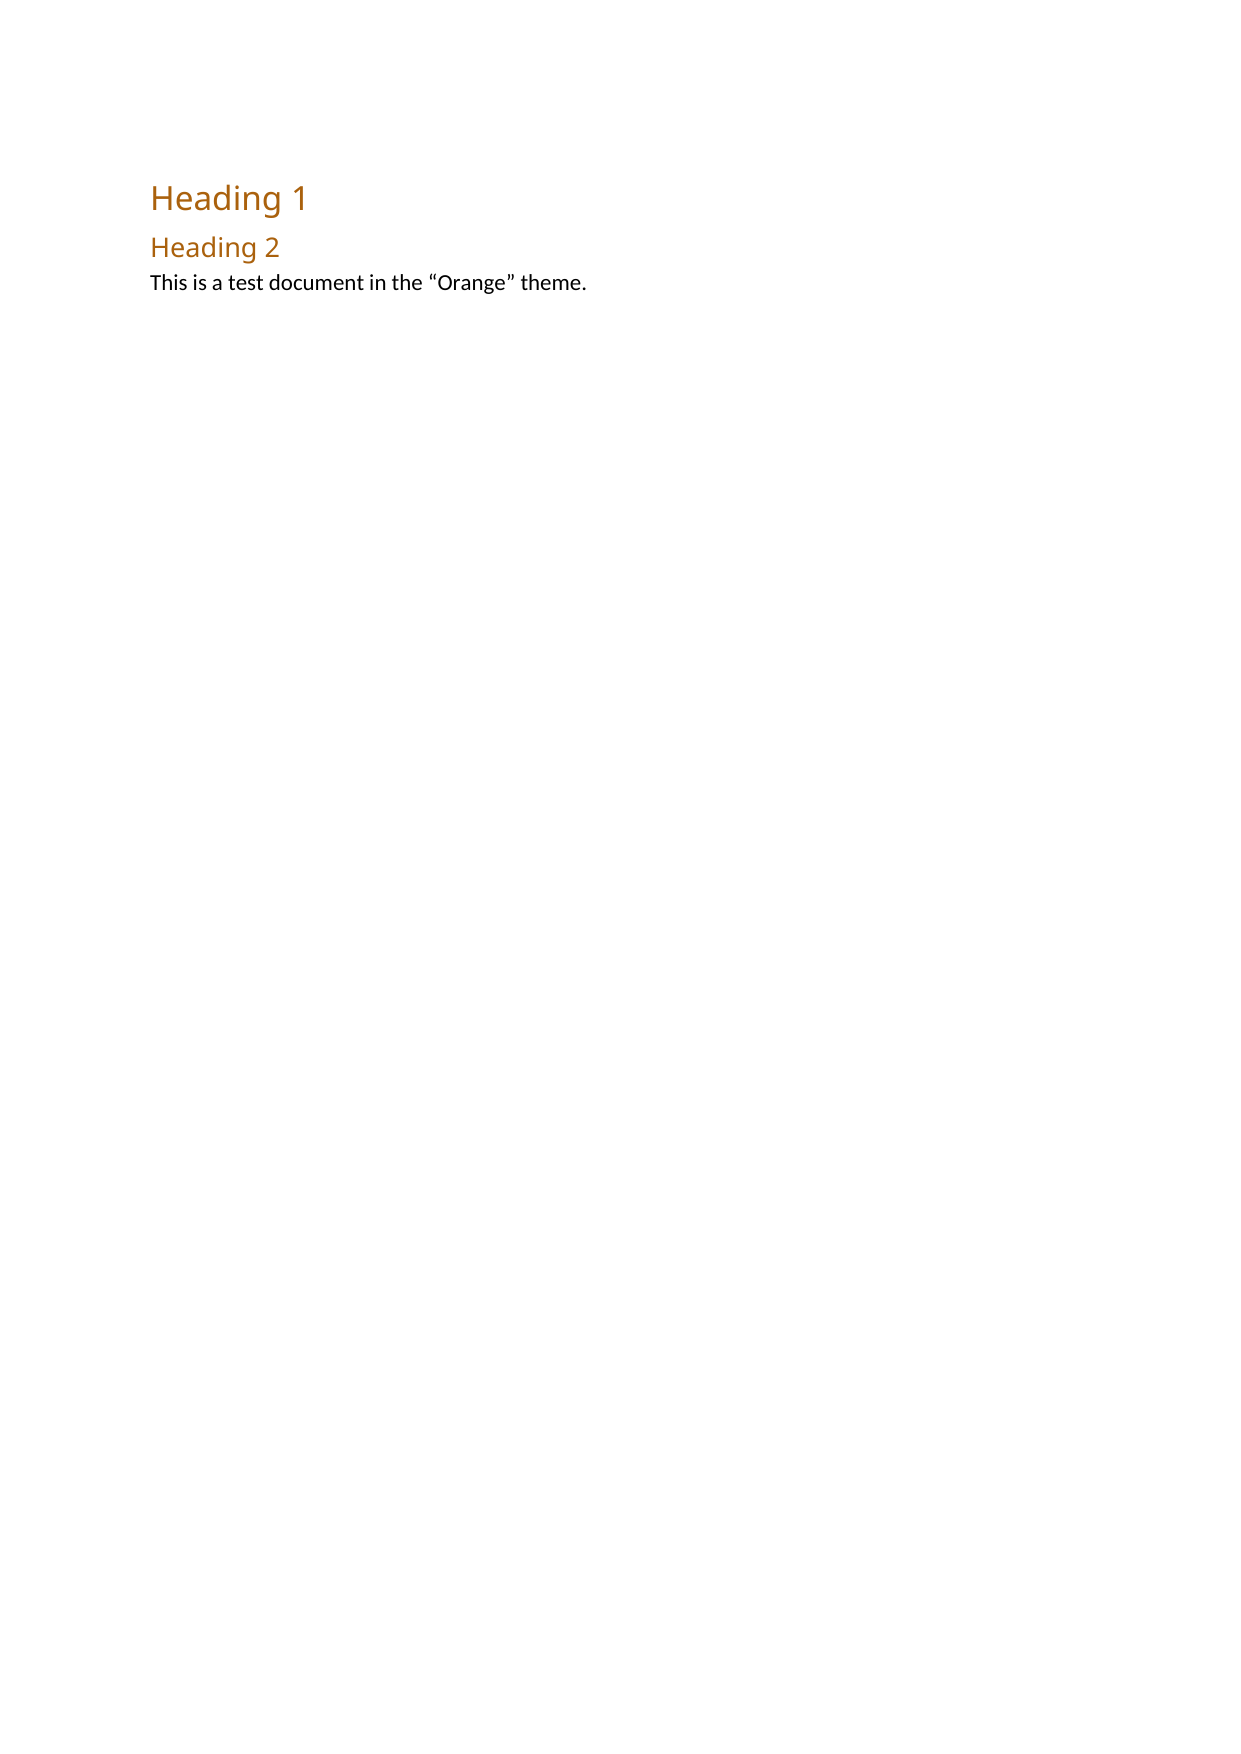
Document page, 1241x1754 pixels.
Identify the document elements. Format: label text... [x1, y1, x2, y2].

text This is a test document in the “Orange” theme. [150, 268, 1090, 296]
subtitle Heading 1 [150, 175, 1090, 220]
subtitle Heading 2 [150, 228, 1090, 265]
